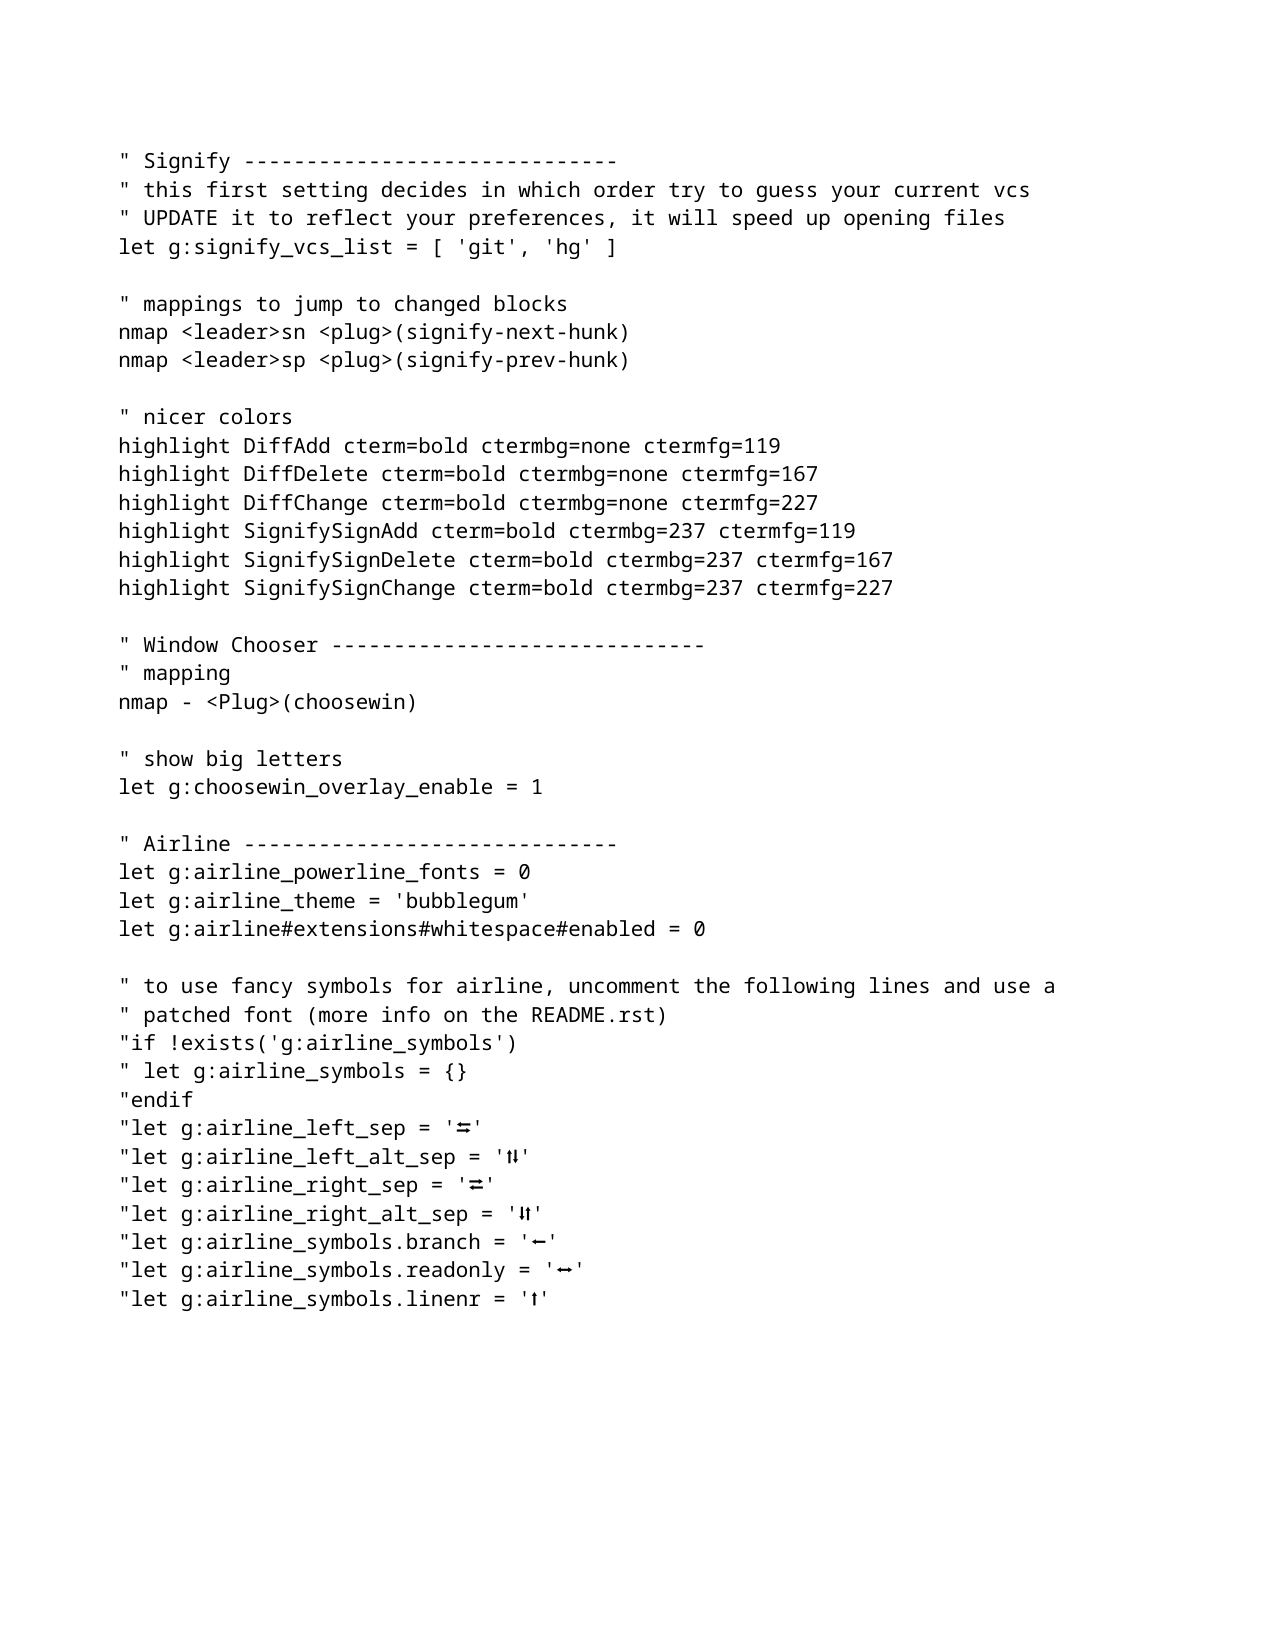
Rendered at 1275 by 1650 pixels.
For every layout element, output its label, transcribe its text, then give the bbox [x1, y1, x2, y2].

text let g:airline_theme = 'bubblegum' [118, 886, 1157, 914]
text "let g:airline_symbols.branch = '⭠' [118, 1227, 1157, 1256]
text " Window Chooser ------------------------------ [118, 630, 1157, 658]
text highlight SignifySignDelete cterm=bold ctermbg=237 ctermfg=167 [118, 545, 1157, 573]
text nmap <leader>sp <plug>(signify-prev-hunk) [118, 346, 1157, 374]
text let g:signify_vcs_list = [ 'git', 'hg' ] [118, 232, 1157, 260]
text "let g:airline_right_alt_sep = '⮃' [118, 1199, 1157, 1227]
text " show big letters [118, 744, 1157, 772]
text nmap <leader>sn <plug>(signify-next-hunk) [118, 317, 1157, 346]
text highlight SignifySignChange cterm=bold ctermbg=237 ctermfg=227 [118, 573, 1157, 602]
text " Airline ------------------------------ [118, 829, 1157, 857]
text " to use fancy symbols for airline, uncomment the following lines and use a [118, 971, 1157, 1000]
text "let g:airline_symbols.linenr = '⭡' [118, 1284, 1157, 1312]
text nmap - <Plug>(choosewin) [118, 687, 1157, 715]
text " UPDATE it to reflect your preferences, it will speed up opening files [118, 203, 1157, 232]
text let g:airline#extensions#whitespace#enabled = 0 [118, 914, 1157, 943]
text " nicer colors [118, 402, 1157, 431]
text "endif [118, 1085, 1157, 1113]
text "if !exists('g:airline_symbols') [118, 1028, 1157, 1057]
text let g:airline_powerline_fonts = 0 [118, 857, 1157, 886]
text highlight SignifySignAdd cterm=bold ctermbg=237 ctermfg=119 [118, 516, 1157, 545]
text highlight DiffChange cterm=bold ctermbg=none ctermfg=227 [118, 488, 1157, 516]
text "let g:airline_right_sep = '⮂' [118, 1170, 1157, 1199]
text " patched font (more info on the README.rst) [118, 1000, 1157, 1028]
text " Signify ------------------------------ [118, 147, 1157, 175]
text " let g:airline_symbols = {} [118, 1057, 1157, 1085]
text highlight DiffDelete cterm=bold ctermbg=none ctermfg=167 [118, 459, 1157, 488]
text "let g:airline_left_sep = '⮀' [118, 1113, 1157, 1142]
text "let g:airline_symbols.readonly = '⭤' [118, 1256, 1157, 1284]
text " mappings to jump to changed blocks [118, 289, 1157, 317]
text highlight DiffAdd cterm=bold ctermbg=none ctermfg=119 [118, 431, 1157, 459]
text " this first setting decides in which order try to guess your current vcs [118, 175, 1157, 203]
text let g:choosewin_overlay_enable = 1 [118, 772, 1157, 801]
text "let g:airline_left_alt_sep = '⮁' [118, 1142, 1157, 1170]
text " mapping [118, 658, 1157, 687]
